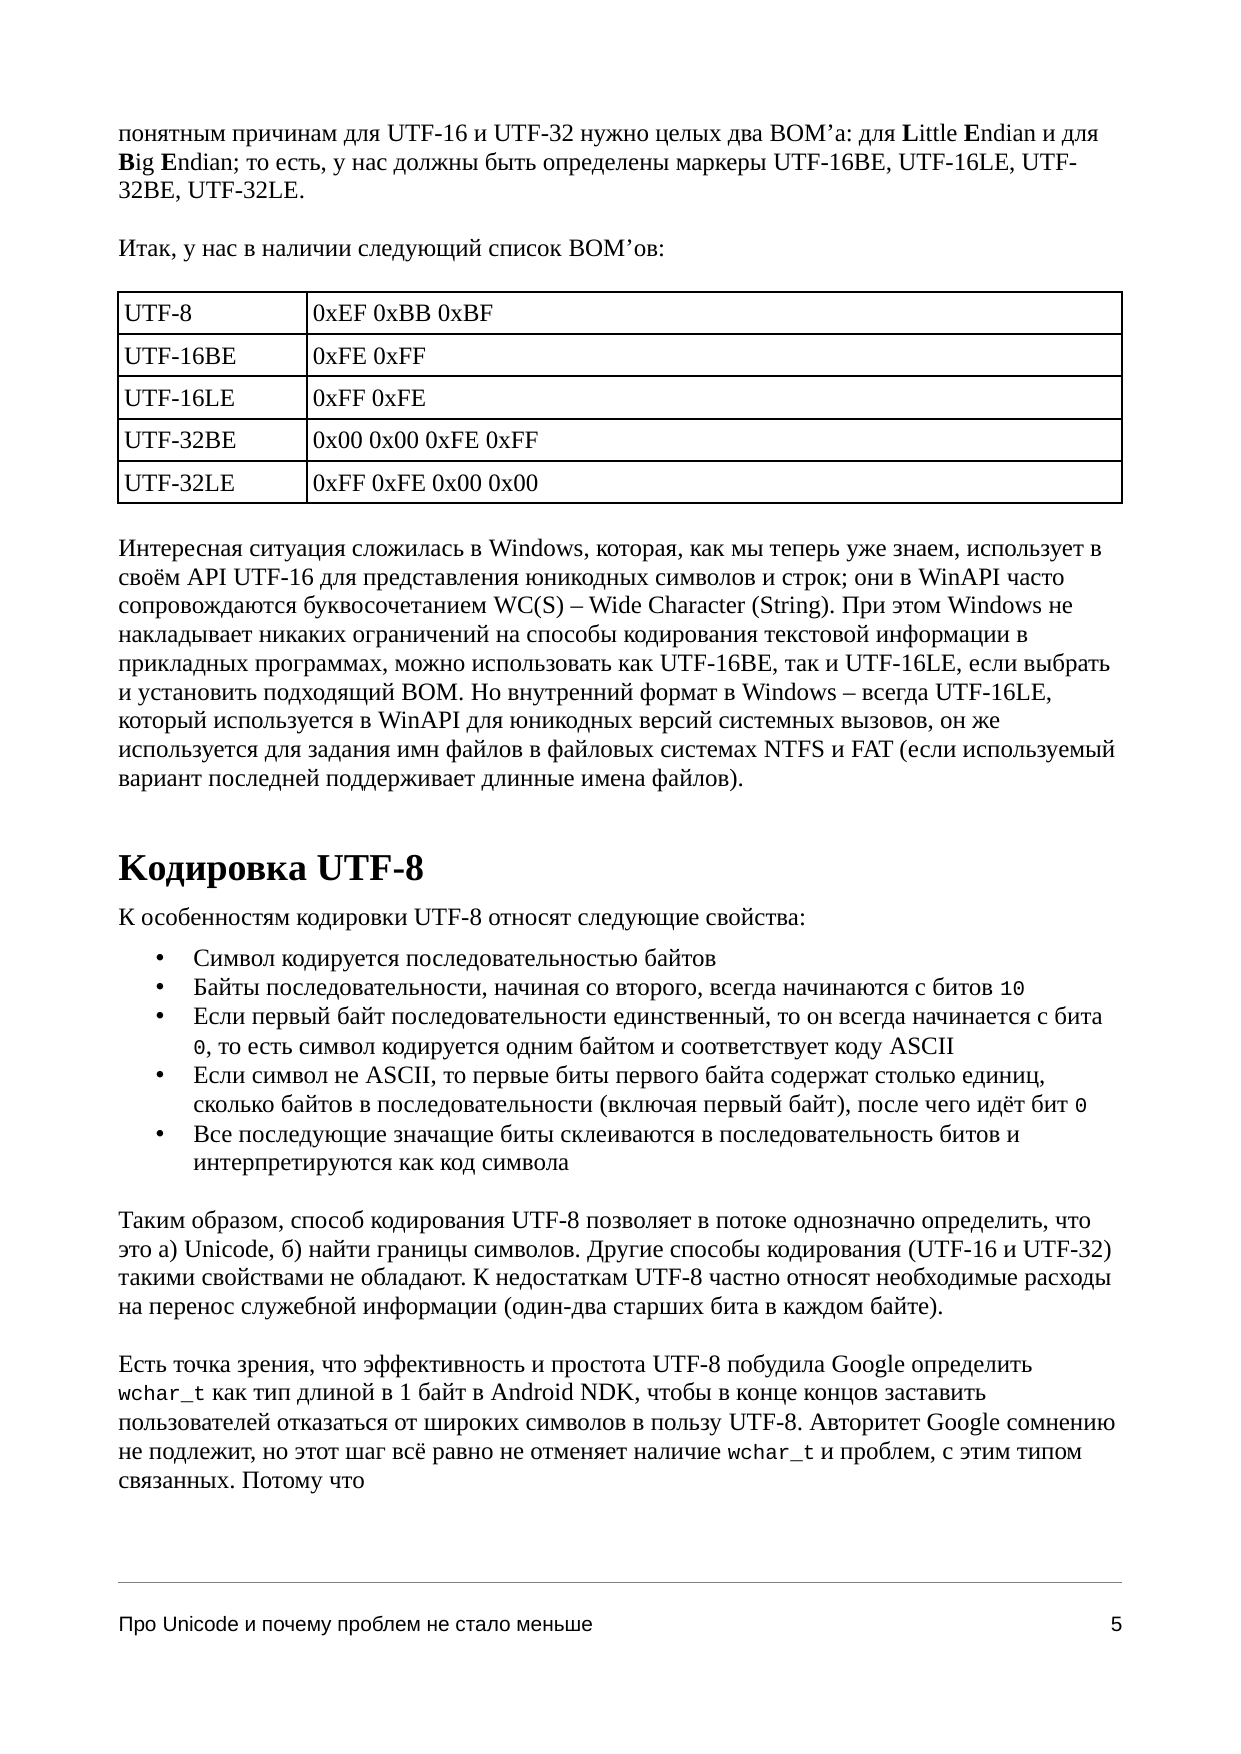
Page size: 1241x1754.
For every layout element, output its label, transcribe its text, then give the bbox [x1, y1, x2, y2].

list Если символ не ASCII, то первые биты первого байта содержат столько единиц, сколько байтов в последовательности (включая первый байт), после чего идёт бит 0 [156, 1060, 1122, 1119]
table_cell 0xFF 0xFE [308, 377, 1121, 417]
list Символ кодируется последовательностью байтов [156, 943, 1122, 972]
text К особенностям кодировки UTF-8 относят следующие свойства: [118, 902, 1122, 930]
table_cell 0xFE 0xFF [308, 335, 1121, 375]
text Итак, у нас в наличии следующий список BOM’ов: [118, 233, 1122, 262]
table_header 0xEF 0xBB 0xBF [308, 293, 1121, 333]
text понятным причинам для UTF-16 и UTF-32 нужно целых два BOM’а: для Little Endian и для Big Endian; то есть, у нас должны быть определены маркеры UTF-16BE, UTF-16LE, UTF-32BE, UTF-32LE. [118, 118, 1122, 204]
text Интересная ситуация сложилась в Windows, которая, как мы теперь уже знаем, использует в своём API UTF-16 для представления юникодных символов и строк; они в WinAPI часто сопровождаются буквосочетанием WC(S) – Wide Character (String). При этом Windows не накладывает никаких ограничений на способы кодирования текстовой информации в прикладных программах, можно использовать как UTF-16BE, так и UTF-16LE, если выбрать и установить подходящий BOM. Но внутренний формат в Windows – всегда UTF-16LE, который используется в WinAPI для юникодных версий системных вызовов, он же используется для задания имн файлов в файловых системах NTFS и FAT (если используемый вариант последней поддерживает длинные имена файлов). [118, 533, 1122, 792]
list Если первый байт последовательности единственный, то он всегда начинается с бита 0, то есть символ кодируется одним байтом и соответствует коду ASCII [156, 1001, 1122, 1060]
table_cell UTF-16BE [119, 335, 306, 375]
table_cell UTF-32LE [119, 462, 306, 502]
table_cell 0x00 0x00 0xFE 0xFF [308, 420, 1121, 460]
table_header UTF-8 [119, 293, 306, 333]
text Таким образом, способ кодирования UTF-8 позволяет в потоке однозначно определить, что это а) Unicode, б) найти границы символов. Другие способы кодирования (UTF-16 и UTF-32) такими свойствами не обладают. К недостаткам UTF-8 частно относят необходимые расходы на перенос служебной информации (один-два старших бита в каждом байте). [118, 1205, 1122, 1320]
list Все последующие значащие биты склеиваются в последовательность битов и интерпретируются как код символа [156, 1119, 1122, 1176]
table_cell UTF-16LE [119, 377, 306, 417]
table_cell 0xFF 0xFE 0x00 0x00 [308, 462, 1121, 502]
list Байты последовательности, начиная со второго, всегда начинаются с битов 10 [156, 972, 1122, 1001]
table_cell UTF-32BE [119, 420, 306, 460]
subtitle Kодировка UTF-8 [118, 845, 1122, 889]
text Есть точка зрения, что эффективность и простота UTF-8 побудила Google определить wchar_t как тип длиной в 1 байт в Android NDK, чтобы в конце концов заставить пользователей отказаться от широких символов в пользу UTF-8. Авторитет Google сомнению не подлежит, но этот шаг всё равно не отменяет наличие wchar_t и проблем, с этим типом связанных. Потому что [118, 1349, 1122, 1494]
